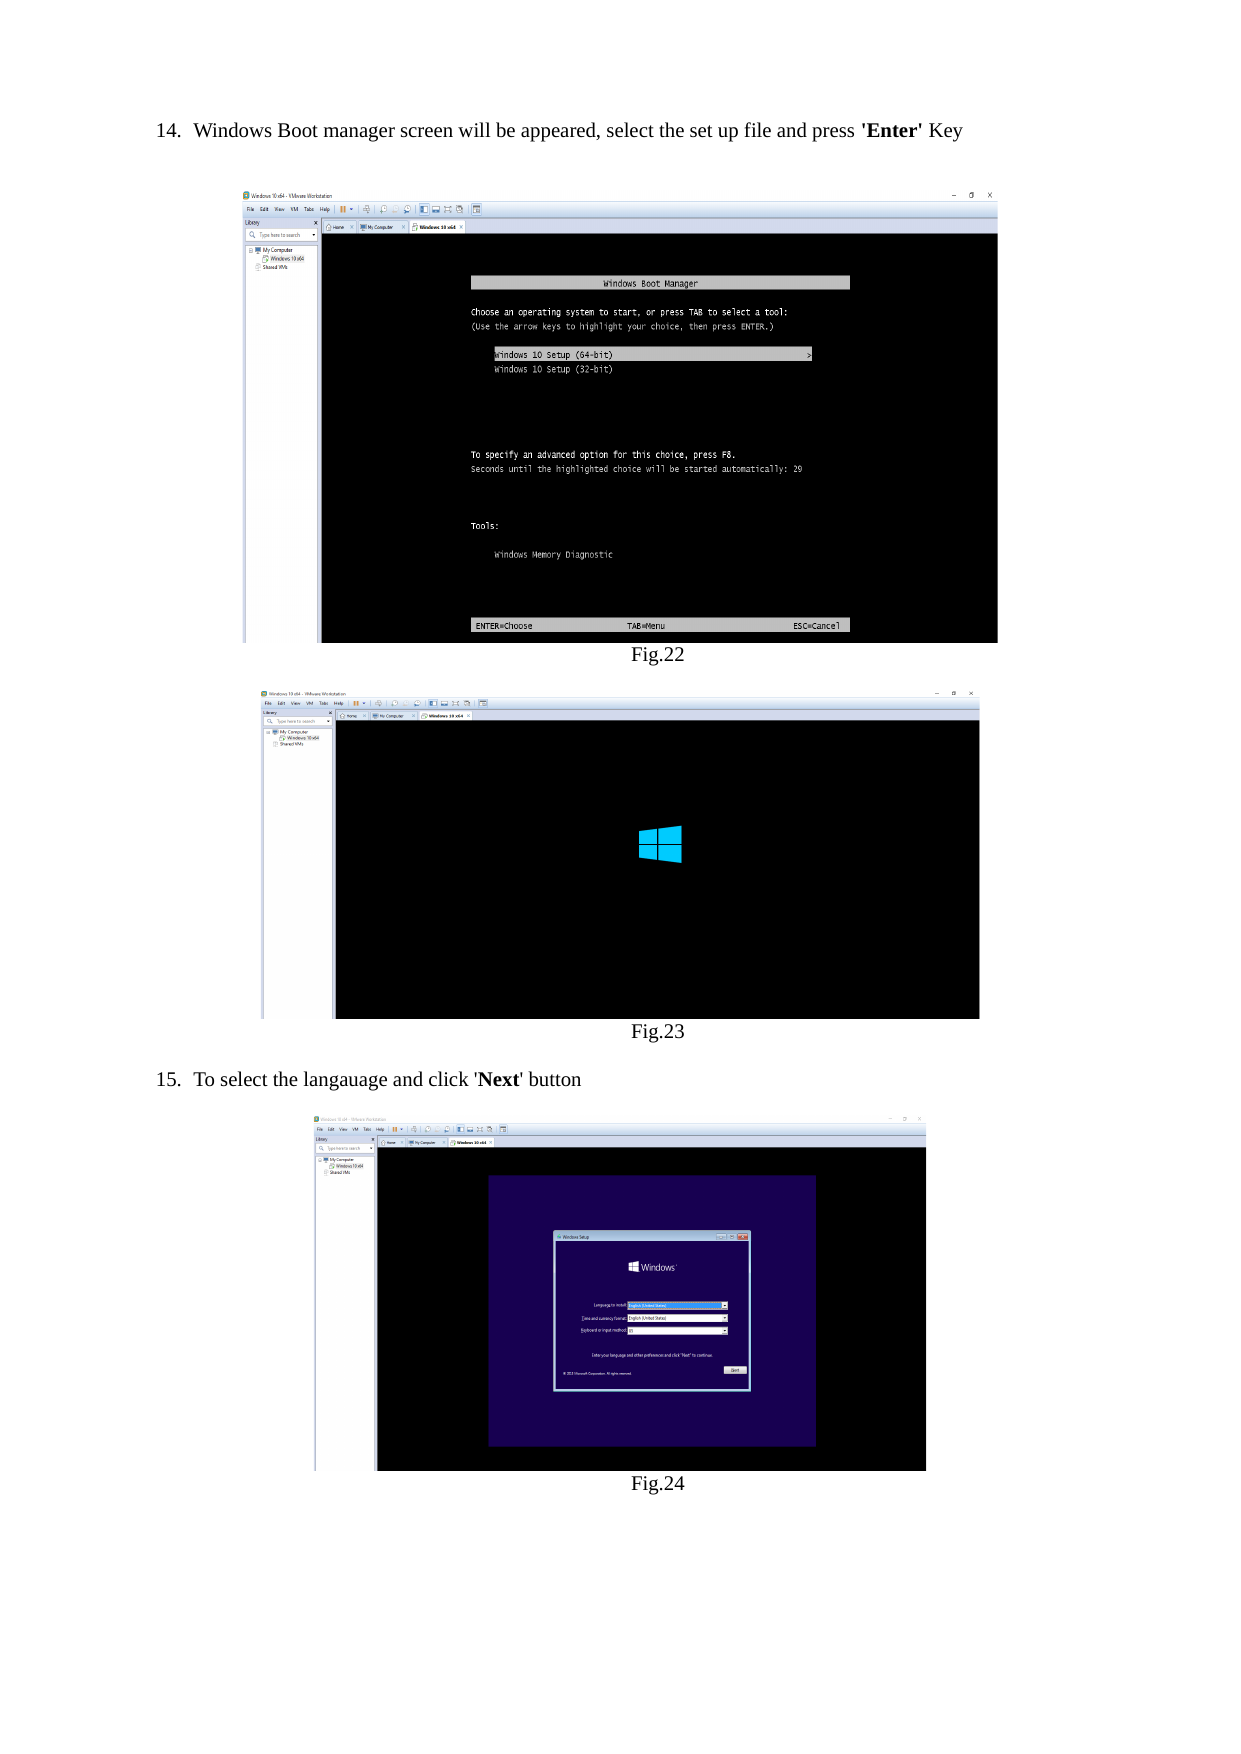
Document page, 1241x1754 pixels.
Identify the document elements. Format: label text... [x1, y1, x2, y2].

list Fig.24 [156, 1115, 1122, 1495]
list Fig.23 [156, 690, 1122, 1043]
list Fig.22 [156, 190, 1122, 666]
list To select the langauage and click 'Next' button [156, 1067, 1122, 1091]
list Windows Boot manager screen will be appeared, select the set up file and press 'Enter' Key [156, 118, 1122, 142]
